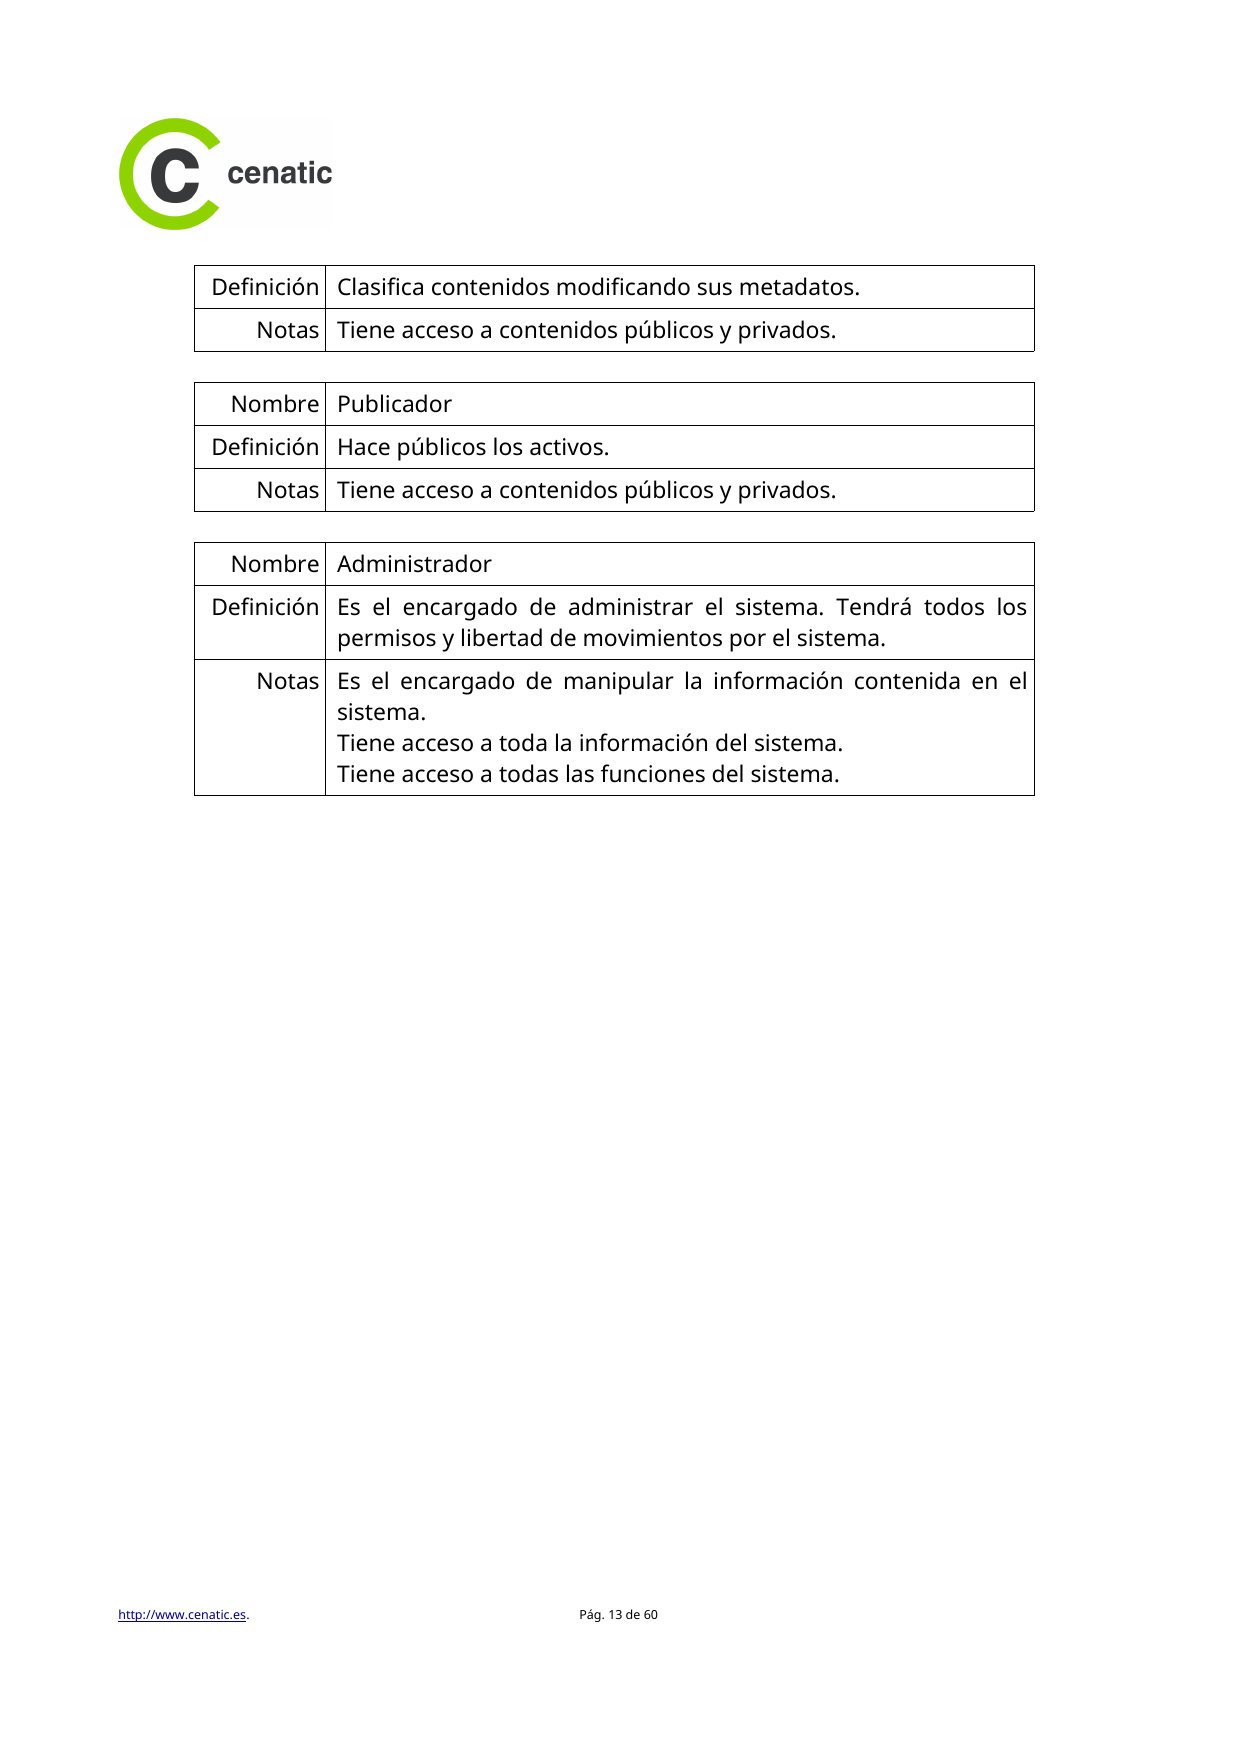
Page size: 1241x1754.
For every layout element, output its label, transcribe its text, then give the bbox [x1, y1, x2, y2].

table_cell Tiene acceso a contenidos públicos y privados. [326, 309, 1034, 351]
table_cell Definición [195, 266, 325, 308]
table_cell Tiene acceso a contenidos públicos y privados. [326, 469, 1034, 511]
table_cell Clasifica contenidos modificando sus metadatos. [326, 266, 1034, 308]
table_header Nombre [195, 543, 325, 585]
table_header Administrador [326, 543, 1034, 585]
table_cell Notas [195, 309, 325, 351]
picture [119, 118, 332, 230]
table_cell Definición [195, 586, 325, 659]
table_cell Hace públicos los activos. [326, 426, 1034, 468]
table_header Publicador [326, 383, 1034, 425]
table_cell Definición [195, 426, 325, 468]
table_cell Notas [195, 469, 325, 511]
table_cell Notas [195, 660, 325, 795]
table_cell Es el encargado de administrar el sistema. Tendrá todos los permisos y libertad de movimientos por el sistema. [326, 586, 1034, 659]
table_header Nombre [195, 383, 325, 425]
table_cell Es el encargado de manipular la información contenida en el sistema. Tiene acceso a toda la información del sistema. Tiene acceso a todas las funciones del sistema. [326, 660, 1034, 795]
